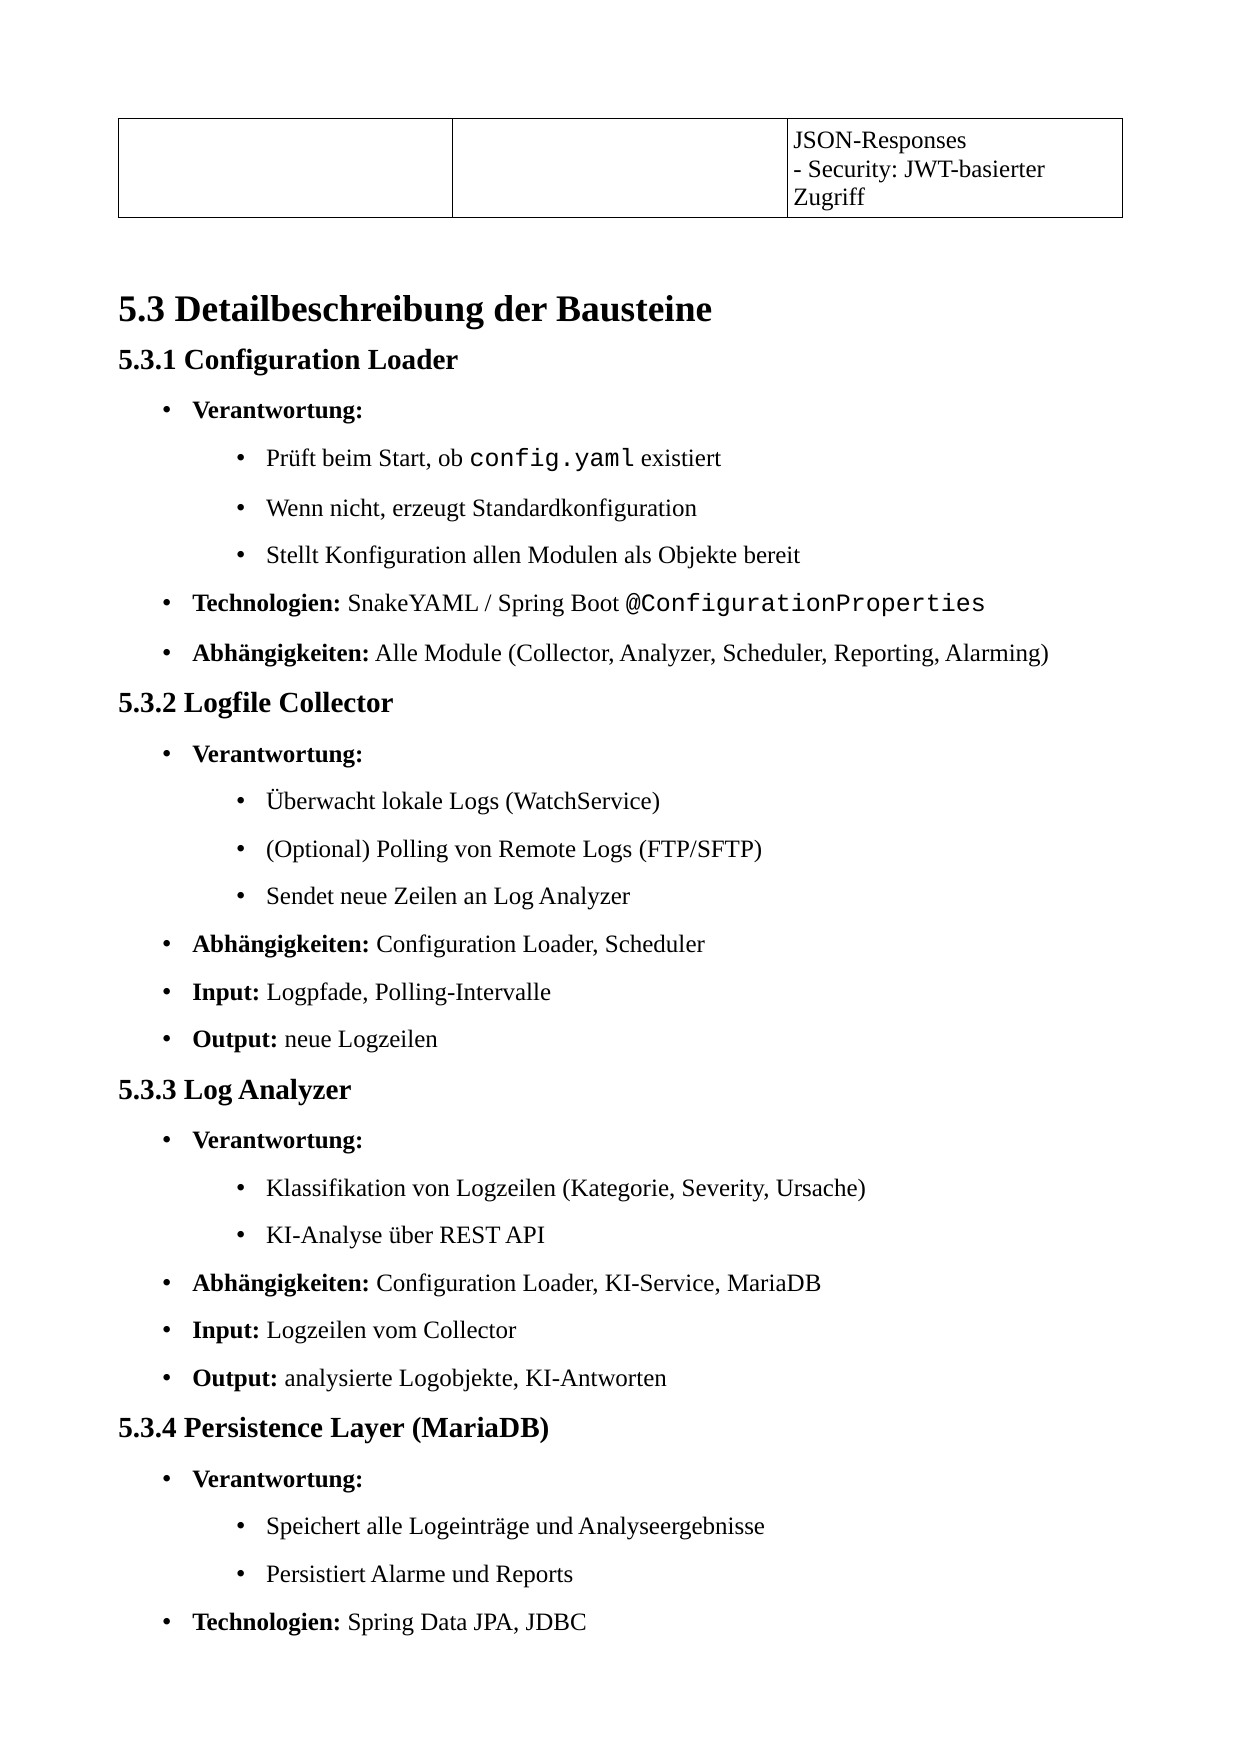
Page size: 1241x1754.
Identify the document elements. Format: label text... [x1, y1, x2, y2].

list Stellt Konfiguration allen Modulen als Objekte bereit [236, 540, 1122, 569]
list Speichert alle Logeinträge und Analyseergebnisse [236, 1511, 1122, 1540]
list Klassifikation von Logzeilen (Kategorie, Severity, Ursache) [236, 1173, 1122, 1201]
subtitle 5.3 Detailbeschreibung der Bausteine [118, 286, 1122, 329]
subtitle 5.3.3 Log Analyzer [118, 1072, 1122, 1105]
list Technologien: Spring Data JPA, JDBC [162, 1607, 1122, 1635]
subtitle 5.3.2 Logfile Collector [118, 686, 1122, 719]
subtitle 5.3.1 Configuration Loader [118, 342, 1122, 376]
list KI-Analyse über REST API [236, 1220, 1122, 1249]
list Überwacht lokale Logs (WatchService) [236, 786, 1122, 815]
table_cell [119, 119, 452, 217]
table_cell [453, 119, 787, 217]
list Wenn nicht, erzeugt Standardkonfiguration [236, 493, 1122, 521]
list Verantwortung: [162, 1464, 1122, 1492]
list Input: Logpfade, Polling-Intervalle [162, 977, 1122, 1005]
list Verantwortung: [162, 395, 1122, 424]
list Sendet neue Zeilen an Log Analyzer [236, 881, 1122, 910]
list Input: Logzeilen vom Collector [162, 1315, 1122, 1344]
list Output: neue Logzeilen [162, 1024, 1122, 1053]
list (Optional) Polling von Remote Logs (FTP/SFTP) [236, 834, 1122, 863]
table_cell JSON-Responses - Security: JWT-basierter Zugriff [788, 119, 1122, 217]
list Abhängigkeiten: Configuration Loader, Scheduler [162, 929, 1122, 958]
list Output: analysierte Logobjekte, KI-Antworten [162, 1363, 1122, 1392]
list Verantwortung: [162, 1125, 1122, 1154]
list Persistiert Alarme und Reports [236, 1559, 1122, 1588]
list Technologien: SnakeYAML / Spring Boot @ConfigurationProperties [162, 588, 1122, 619]
list Prüft beim Start, ob config.yaml existiert [236, 443, 1122, 473]
list Abhängigkeiten: Configuration Loader, KI-Service, MariaDB [162, 1268, 1122, 1297]
subtitle 5.3.4 Persistence Layer (MariaDB) [118, 1411, 1122, 1444]
list Abhängigkeiten: Alle Module (Collector, Analyzer, Scheduler, Reporting, Alarming) [162, 638, 1122, 667]
list Verantwortung: [162, 739, 1122, 767]
